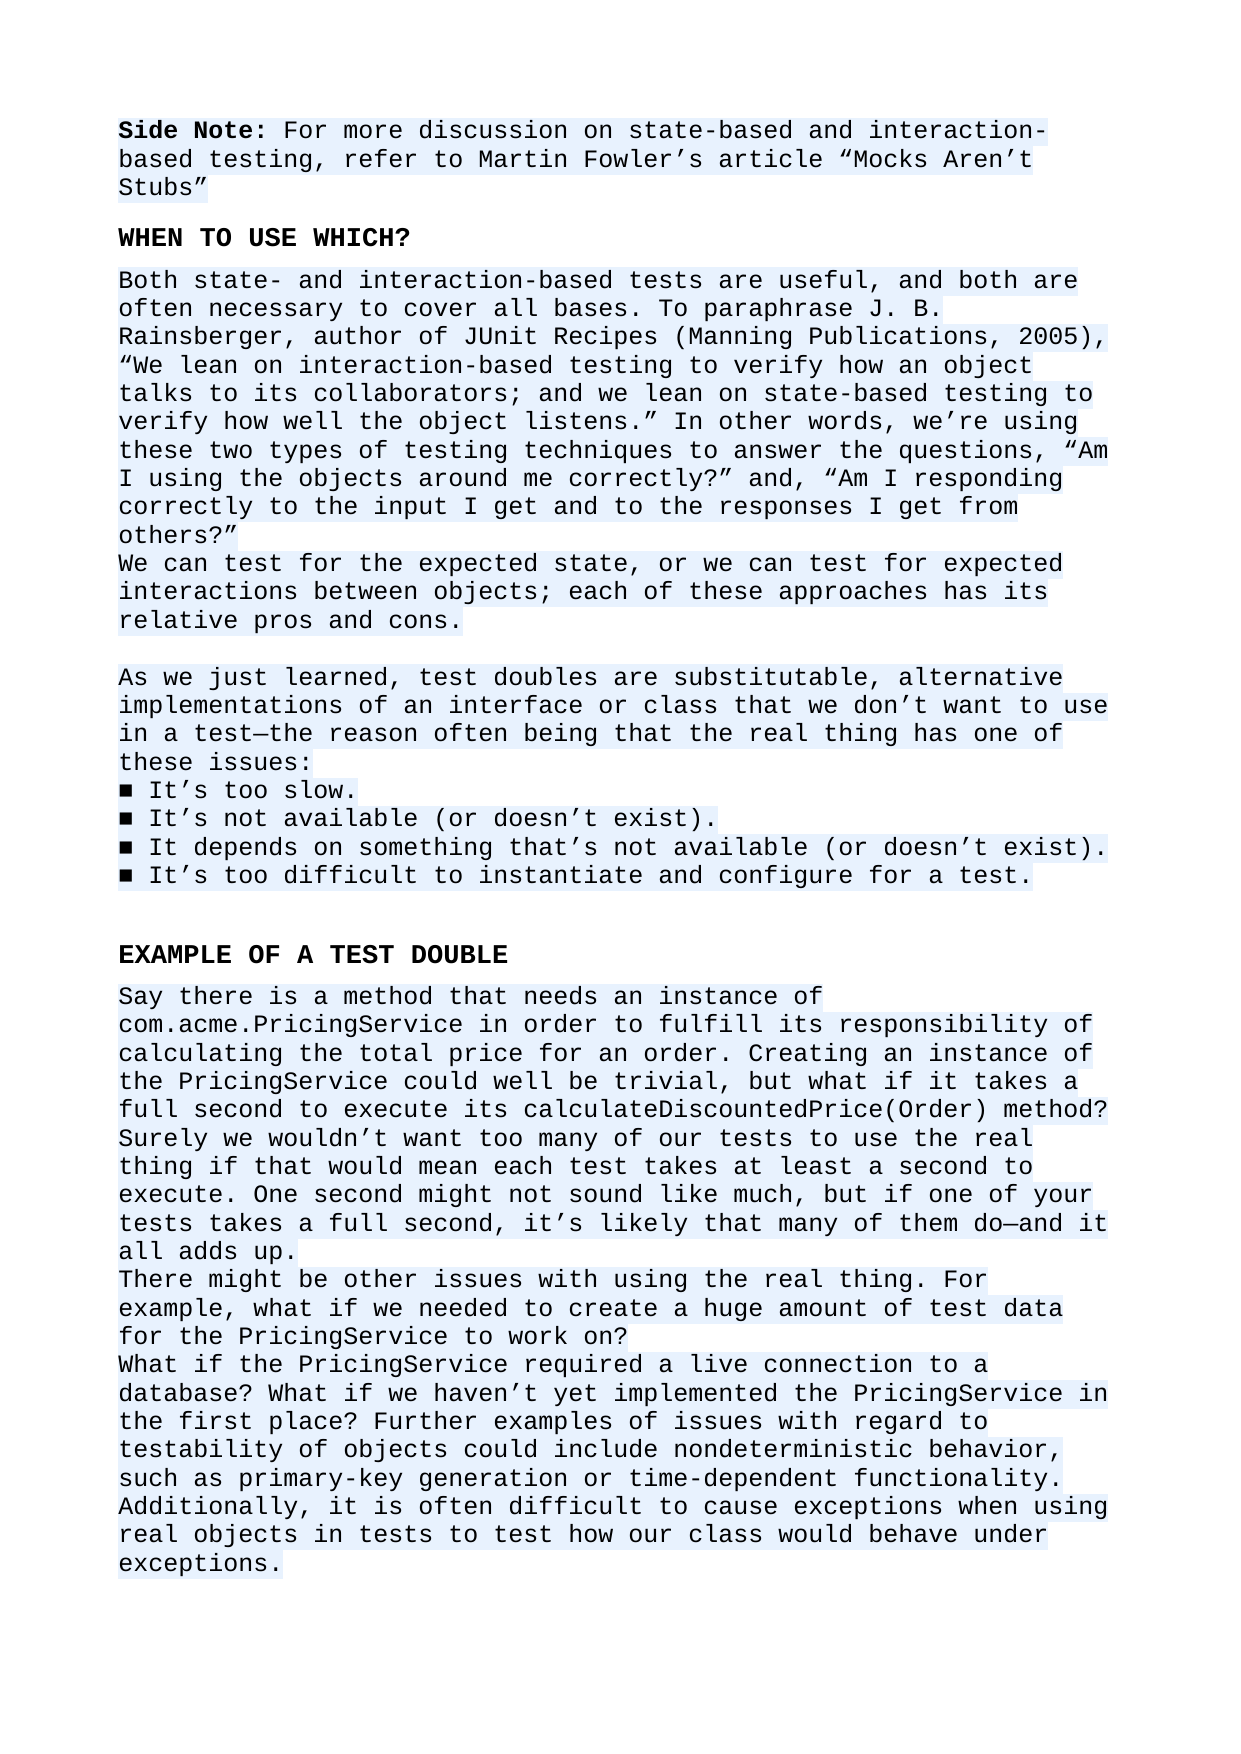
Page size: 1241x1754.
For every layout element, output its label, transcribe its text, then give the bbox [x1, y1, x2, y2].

text Both state- and interaction-based tests are useful, and both are often necessary to cover all bases. To paraphrase J. B. Rainsberger, author of JUnit Recipes (Manning Publications, 2005), “We lean on interaction-based testing to verify how an object [118, 267, 1122, 381]
subtitle EXAMPLE OF A TEST DOUBLE [118, 941, 1122, 971]
text ■ It depends on something that’s not available (or doesn’t exist). [118, 834, 1122, 863]
subtitle WHEN TO USE WHICH? [118, 224, 1122, 255]
text talks to its collaborators; and we lean on state-based testing to verify how well the object listens.” In other words, we’re using these two types of testing techniques to answer the questions, “Am I using the objects around me correctly?” and, “Am I responding correctly to the input I get and to the responses I get from others?” [118, 381, 1122, 551]
text ■ It’s too difficult to instantiate and configure for a test. [118, 863, 1122, 891]
text What if the PricingService required a live connection to a database? What if we haven’t yet implemented the PricingService in the first place? Further examples of issues with regard to testability of objects could include nondeterministic behavior, such as primary-key generation or time-dependent functionality. Additionally, it is often difficult to cause exceptions when using real objects in tests to test how our class would behave under exceptions. [118, 1352, 1122, 1579]
text As we just learned, test doubles are substitutable, alternative implementations of an interface or class that we don’t want to use in a test—the reason often being that the real thing has one of these issues: [118, 664, 1122, 778]
text Side Note: For more discussion on state-based and interaction-based testing, refer to Martin Fowler’s article “Mocks Aren’t Stubs” [118, 118, 1122, 203]
text We can test for the expected state, or we can test for expected interactions between objects; each of these approaches has its relative pros and cons. [118, 551, 1122, 636]
text ■ It’s too slow. [118, 778, 1122, 806]
text all adds up. [118, 1239, 1122, 1267]
text There might be other issues with using the real thing. For example, what if we needed to create a huge amount of test data for the PricingService to work on? [118, 1267, 1122, 1352]
text Say there is a method that needs an instance of com.acme.PricingService in order to fulfill its responsibility of calculating the total price for an order. Creating an instance of the PricingService could well be trivial, but what if it takes a full second to execute its calculateDiscountedPrice(Order) method? Surely we wouldn’t want too many of our tests to use the real thing if that would mean each test takes at least a second to execute. One second might not sound like much, but if one of your tests takes a full second, it’s likely that many of them do—and it [118, 984, 1122, 1239]
text ■ It’s not available (or doesn’t exist). [118, 806, 1122, 834]
